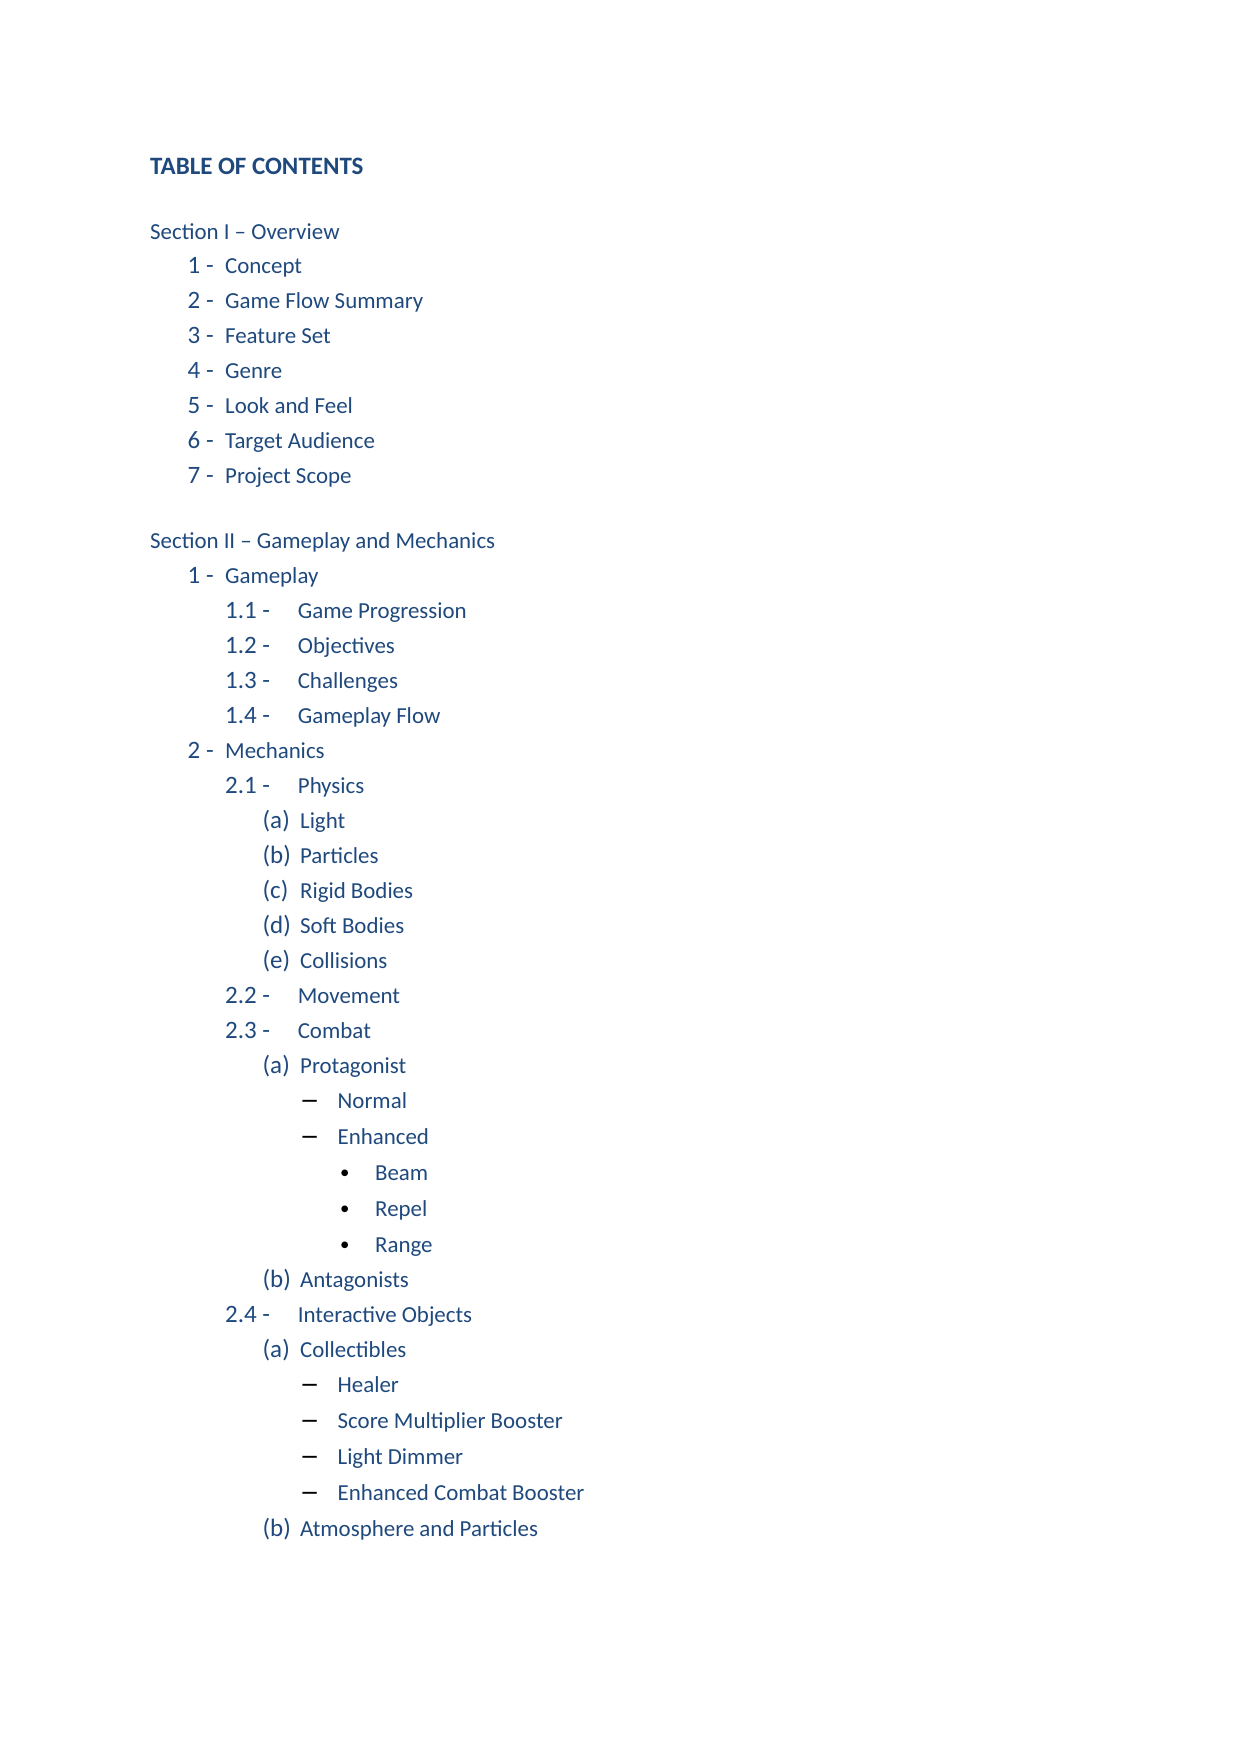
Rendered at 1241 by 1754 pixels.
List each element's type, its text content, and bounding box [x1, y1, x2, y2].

list Game Progression [225, 594, 1090, 624]
list Enhanced Combat Booster [300, 1476, 1090, 1507]
list Concept [187, 249, 1090, 280]
list Collisions [262, 944, 1090, 974]
list Protagonist [262, 1049, 1090, 1079]
list Soft Bodies [262, 909, 1090, 939]
list Challenges [225, 664, 1090, 694]
list Beam [337, 1156, 1090, 1187]
list Light [262, 804, 1090, 834]
list Score Multiplier Booster [300, 1404, 1090, 1436]
list Healer [300, 1368, 1090, 1400]
list Genre [187, 354, 1090, 385]
list Game Flow Summary [187, 284, 1090, 315]
list Rigid Bodies [262, 874, 1090, 904]
list Objectives [225, 629, 1090, 659]
list Mechanics [187, 734, 1090, 764]
list Interactive Objects [225, 1298, 1090, 1329]
list Movement [225, 979, 1090, 1009]
list Project Scope [187, 459, 1090, 490]
list Physics [225, 769, 1090, 799]
list Antagonists [262, 1263, 1090, 1294]
list Repel [337, 1192, 1090, 1223]
text Section I – Overview [150, 217, 1090, 245]
list Gameplay Flow [225, 699, 1090, 729]
list Gameplay [187, 559, 1090, 589]
list Particles [262, 839, 1090, 869]
list Atmosphere and Particles [262, 1512, 1090, 1543]
list Target Audience [187, 424, 1090, 455]
list Range [337, 1227, 1090, 1259]
text Section II – Gameplay and Mechanics [150, 527, 1090, 554]
list Look and Feel [187, 389, 1090, 420]
list Feature Set [187, 319, 1090, 350]
list Collectibles [262, 1333, 1090, 1364]
list Enhanced [300, 1120, 1090, 1151]
list Combat [225, 1014, 1090, 1044]
list Light Dimmer [300, 1440, 1090, 1472]
subtitle TABLE OF CONTENTS [150, 150, 1090, 181]
list Normal [300, 1084, 1090, 1115]
